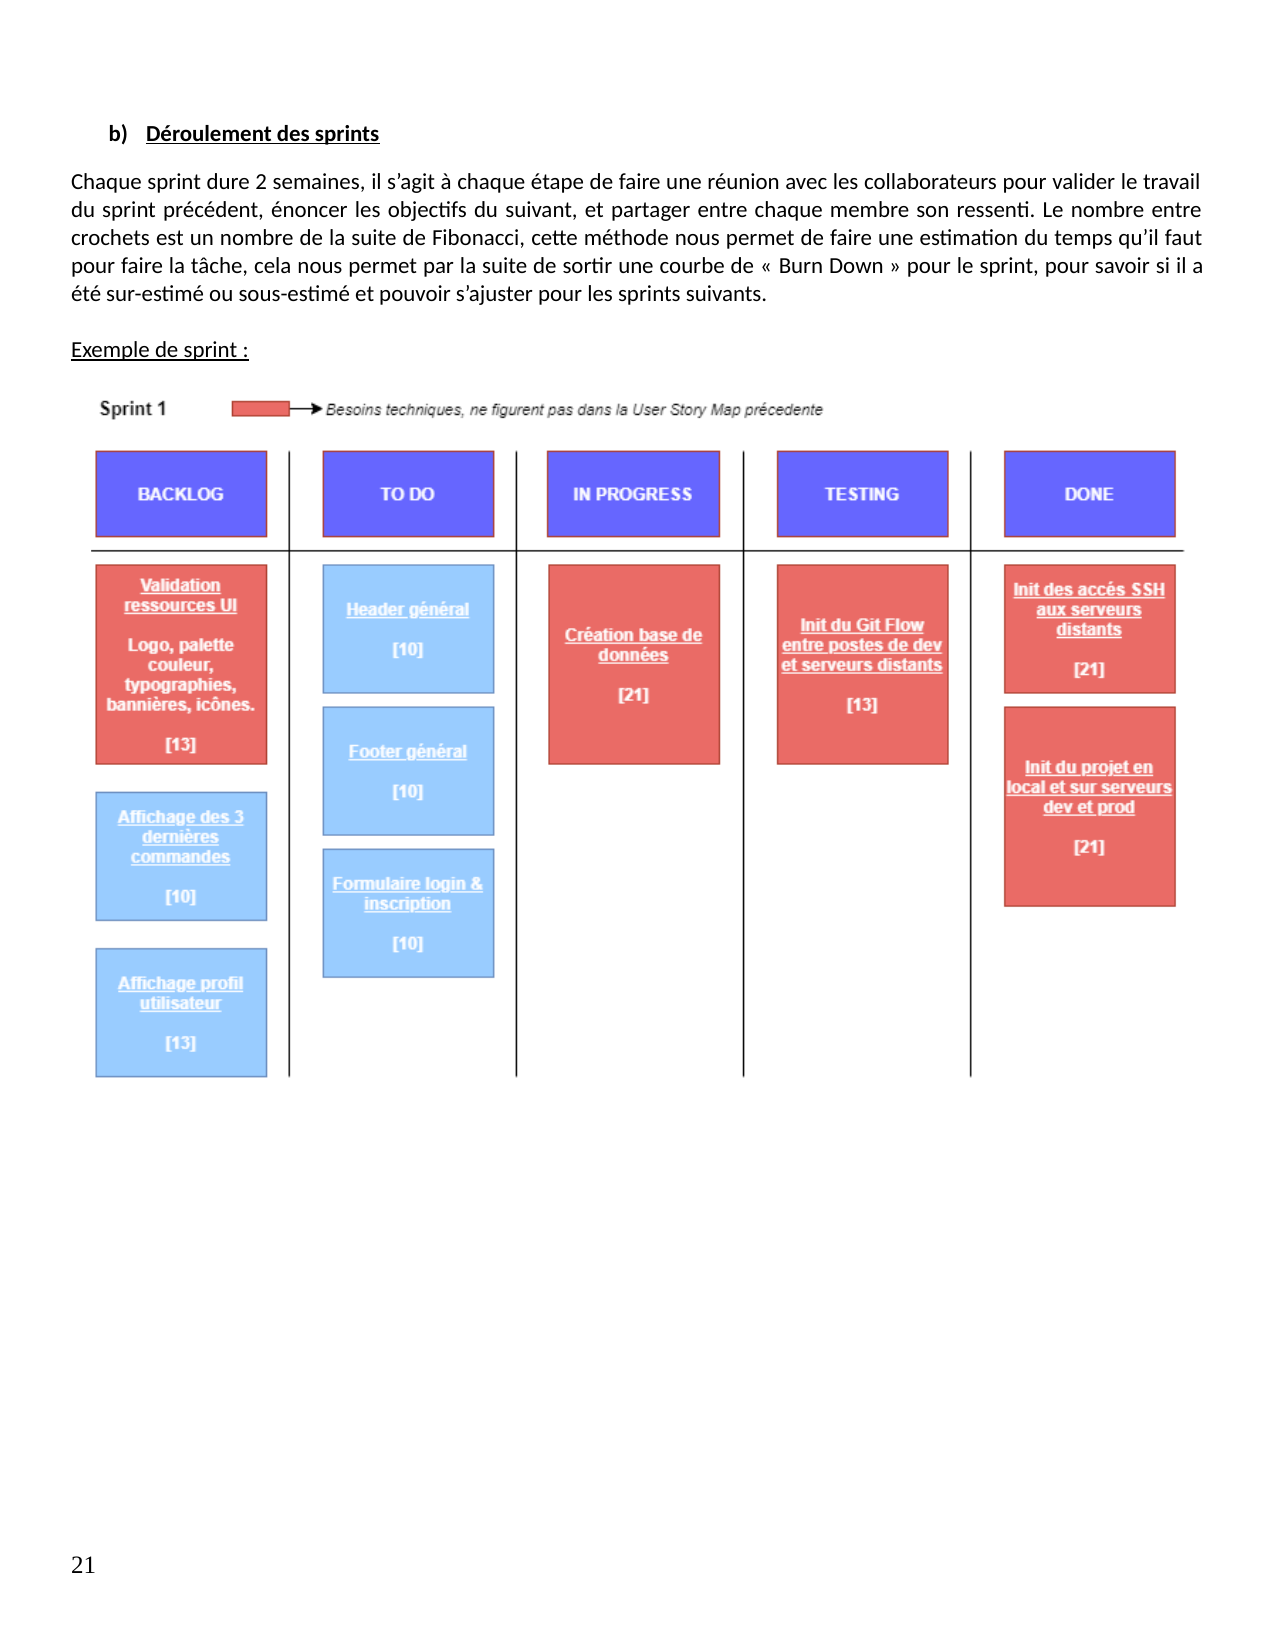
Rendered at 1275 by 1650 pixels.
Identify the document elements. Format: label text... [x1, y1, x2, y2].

list Déroulement des sprints [108, 119, 1204, 147]
text Exemple de sprint : [71, 335, 1204, 363]
picture [91, 395, 1186, 1079]
text Chaque sprint dure 2 semaines, il s’agit à chaque étape de faire une réunion avec les collaborateurs pour valider le travail du sprint précédent, énoncer les objectifs du suivant, et partager entre chaque membre son ressenti. Le nombre entre crochets est un nombre de la suite de Fibonacci, cette méthode nous permet de faire une estimation du temps qu’il faut pour faire la tâche, cela nous permet par la suite de sortir une courbe de « Burn Down » pour le sprint, pour savoir si il a été sur-estimé ou sous-estimé et pouvoir s’ajuster pour les sprints suivants. [71, 167, 1204, 307]
